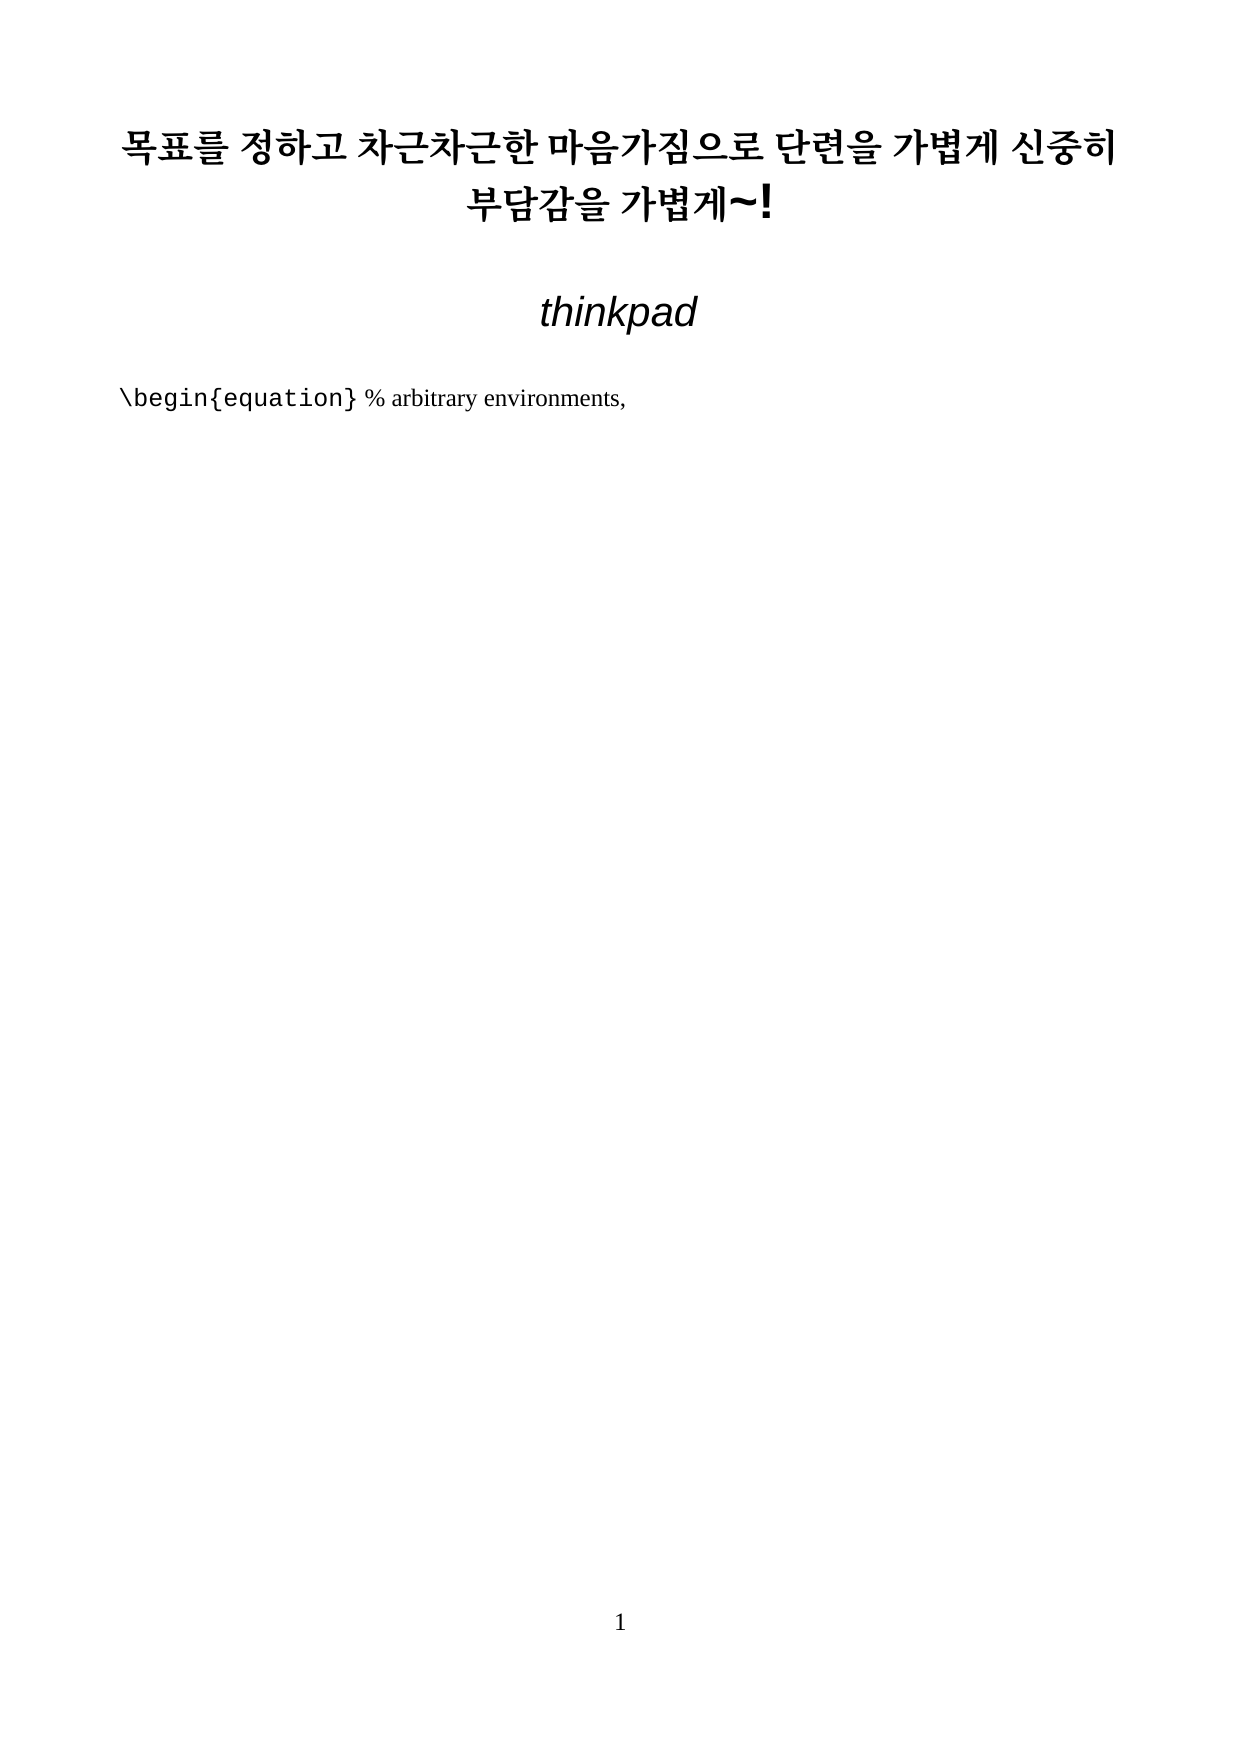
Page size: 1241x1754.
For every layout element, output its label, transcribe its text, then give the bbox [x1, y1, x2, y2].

subtitle thinkpad [118, 287, 1122, 335]
text \begin{equation} % arbitrary environments, [118, 383, 1122, 414]
title 목표를 정하고 차근차근한 마음가짐으로 단련을 가볍게 신중히 부담감을 가볍게~! [118, 118, 1122, 230]
